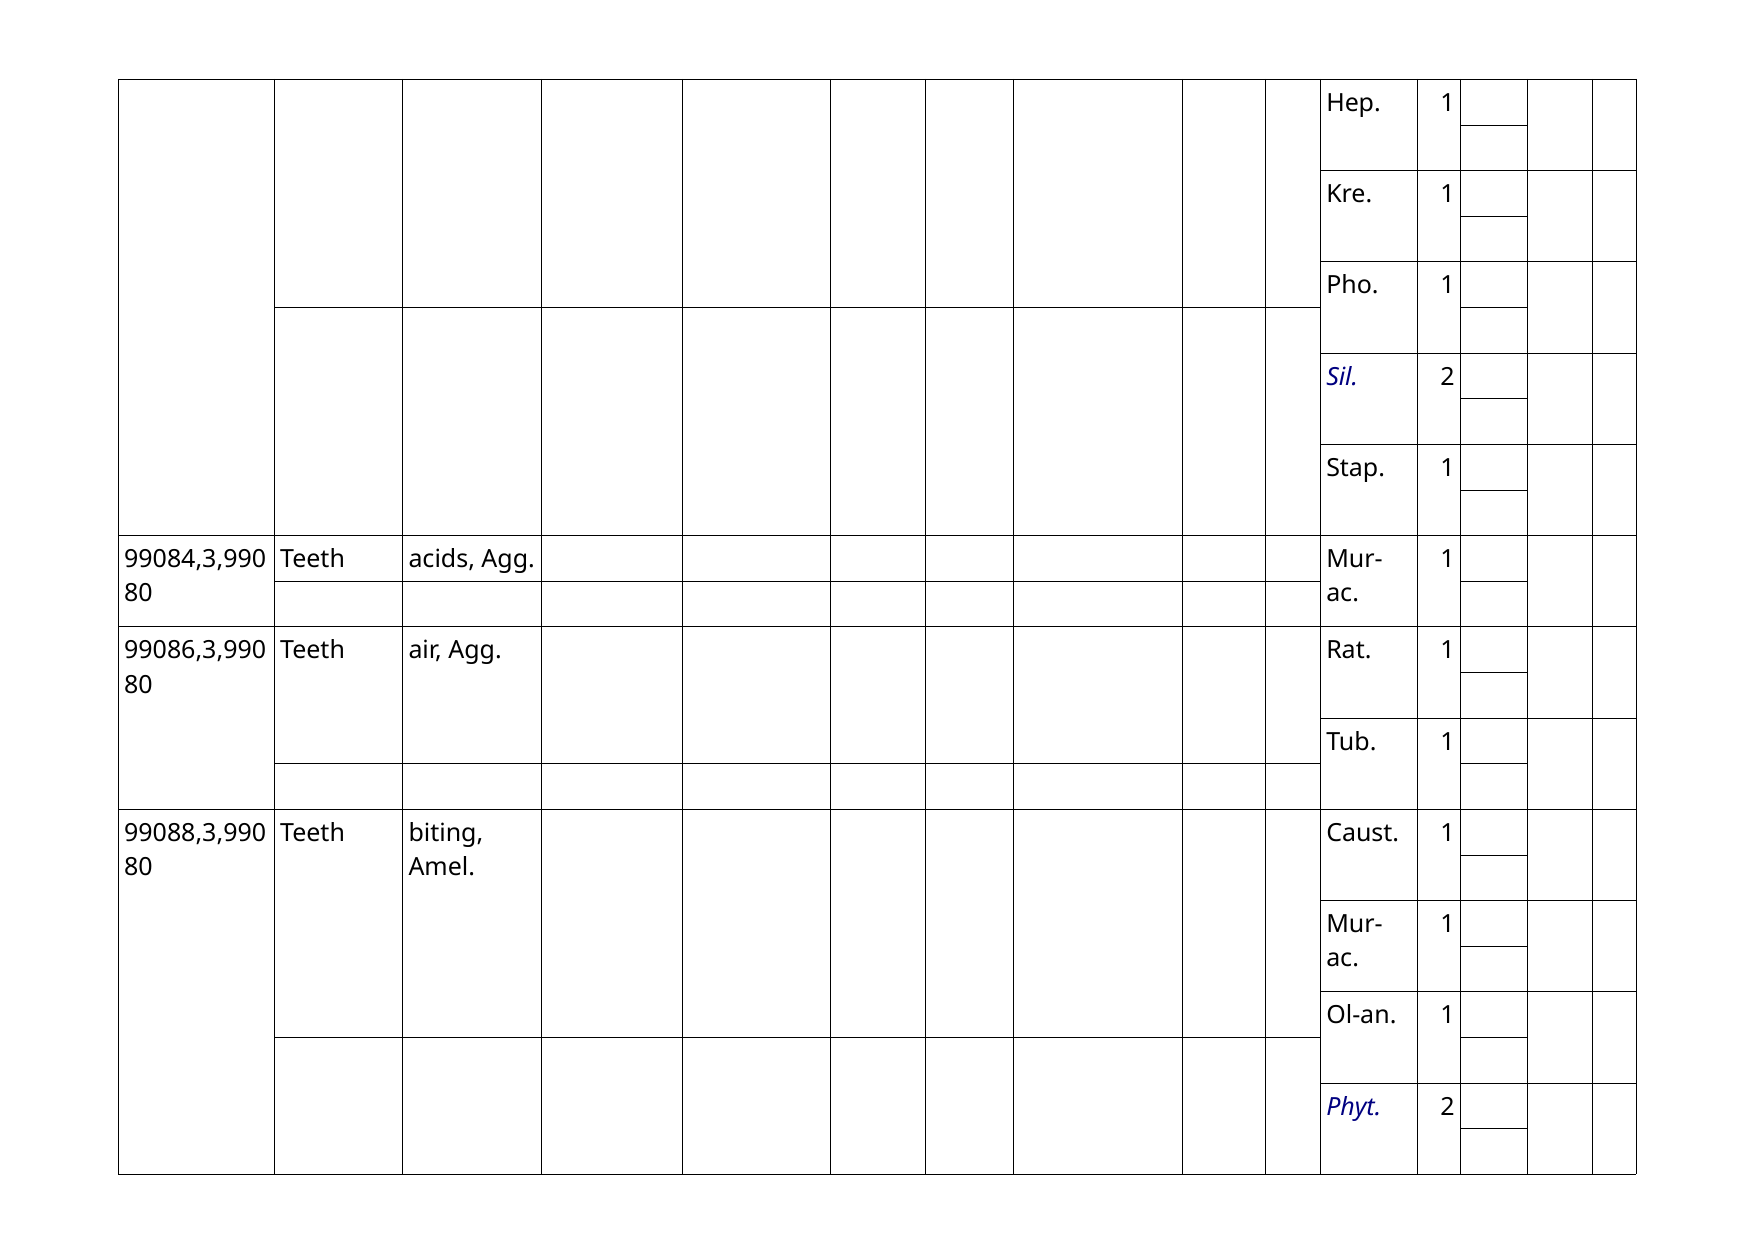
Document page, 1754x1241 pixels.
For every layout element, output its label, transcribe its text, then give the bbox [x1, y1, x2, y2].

table_cell [1266, 582, 1320, 626]
table_cell Stap. [1321, 445, 1417, 535]
table_cell [1461, 1084, 1527, 1128]
table_cell [1461, 582, 1527, 626]
table_cell Mur-ac. [1321, 536, 1417, 626]
table_cell acids, Agg. [403, 536, 541, 581]
table_cell [1183, 582, 1265, 626]
table_cell [403, 308, 541, 535]
table_cell [1266, 80, 1320, 307]
table_cell [403, 80, 541, 307]
table_cell [1461, 80, 1527, 124]
table_cell [1461, 719, 1527, 763]
table_cell [1528, 992, 1592, 1083]
table_cell [1461, 810, 1527, 854]
table_cell [1461, 673, 1527, 718]
table_cell [831, 1038, 925, 1174]
table_cell Phyt. [1321, 1084, 1417, 1174]
table_cell 1 [1418, 445, 1460, 535]
table_cell [1461, 536, 1527, 581]
table_cell [1461, 491, 1527, 535]
table_cell 1 [1418, 810, 1460, 900]
table_cell [1014, 582, 1182, 626]
table_cell [1461, 764, 1527, 809]
table_cell Teeth [275, 627, 402, 763]
table_cell [1014, 536, 1182, 581]
table_cell [1528, 536, 1592, 626]
table_cell [1593, 901, 1636, 991]
table_cell [275, 1038, 402, 1174]
table_cell Ol-an. [1321, 992, 1417, 1083]
table_cell Tub. [1321, 719, 1417, 809]
table_cell [1461, 308, 1527, 353]
table_cell [683, 80, 830, 307]
table_cell [1528, 627, 1592, 718]
table_cell [831, 308, 925, 535]
table_cell [1461, 217, 1527, 261]
table_cell Sil. [1321, 354, 1417, 444]
table_cell [1183, 1038, 1265, 1174]
table_cell [1593, 445, 1636, 535]
table_cell Rat. [1321, 627, 1417, 718]
table_cell [1266, 536, 1320, 581]
table_cell [683, 582, 830, 626]
table_cell [1183, 536, 1265, 581]
table_cell [926, 1038, 1013, 1174]
table_cell [1528, 810, 1592, 900]
table_cell 99086,3,99080 [119, 627, 274, 809]
table_cell [1014, 80, 1182, 307]
table_cell [119, 80, 274, 535]
table_cell [831, 536, 925, 581]
table_cell [1266, 308, 1320, 535]
table_cell Teeth [275, 810, 402, 1037]
table_cell [683, 627, 830, 763]
table_cell Teeth [275, 536, 402, 581]
table_cell [926, 308, 1013, 535]
table_cell [403, 764, 541, 809]
table_cell [1183, 764, 1265, 809]
table_cell [1593, 627, 1636, 718]
table_cell [683, 1038, 830, 1174]
table_cell [542, 536, 682, 581]
table_cell [275, 308, 402, 535]
table_cell Kre. [1321, 171, 1417, 261]
table_cell [275, 80, 402, 307]
table_cell [542, 308, 682, 535]
table_cell [1528, 445, 1592, 535]
table_cell Caust. [1321, 810, 1417, 900]
table_cell [1461, 399, 1527, 444]
table_cell [926, 764, 1013, 809]
table_cell [403, 582, 541, 626]
table_cell [1593, 992, 1636, 1083]
table_cell [1528, 901, 1592, 991]
table_cell [1461, 901, 1527, 946]
table_cell [1014, 1038, 1182, 1174]
table_cell [542, 582, 682, 626]
table_cell [1528, 719, 1592, 809]
table_cell Pho. [1321, 262, 1417, 353]
table_cell [831, 582, 925, 626]
table_cell [1183, 627, 1265, 763]
table_cell [683, 308, 830, 535]
table_cell 1 [1418, 536, 1460, 626]
table_cell [1593, 262, 1636, 353]
table_cell [1014, 764, 1182, 809]
table_cell [1461, 126, 1527, 170]
table_cell [1266, 810, 1320, 1037]
table_cell Mur-ac. [1321, 901, 1417, 991]
table_cell [1266, 1038, 1320, 1174]
table_cell [1528, 1084, 1592, 1174]
table_cell [275, 764, 402, 809]
table_cell 1 [1418, 262, 1460, 353]
table_cell biting, Amel. [403, 810, 541, 1037]
table_cell air, Agg. [403, 627, 541, 763]
table_cell [1461, 1129, 1527, 1174]
table_cell [542, 810, 682, 1037]
table_cell [926, 80, 1013, 307]
table_cell [1183, 80, 1265, 307]
table_cell 2 [1418, 1084, 1460, 1174]
table_cell [1593, 80, 1636, 170]
table_cell [926, 627, 1013, 763]
table_cell [926, 582, 1013, 626]
table_cell [542, 764, 682, 809]
table_cell 1 [1418, 171, 1460, 261]
table_cell [1014, 810, 1182, 1037]
table_cell [1266, 764, 1320, 809]
table_cell [1528, 171, 1592, 261]
table_cell [542, 627, 682, 763]
table_cell [1461, 262, 1527, 307]
table_cell 1 [1418, 901, 1460, 991]
table_cell [1461, 171, 1527, 216]
table_cell [1461, 992, 1527, 1037]
table_cell Hep. [1321, 80, 1417, 170]
table_cell [831, 627, 925, 763]
table_cell [403, 1038, 541, 1174]
table_cell [1266, 627, 1320, 763]
table_cell 1 [1418, 719, 1460, 809]
table_cell [542, 1038, 682, 1174]
table_cell [1593, 810, 1636, 900]
table_cell [683, 536, 830, 581]
table_cell [1461, 947, 1527, 991]
table_cell [1183, 810, 1265, 1037]
table_cell [1593, 719, 1636, 809]
table_cell 1 [1418, 992, 1460, 1083]
table_cell 99088,3,99080 [119, 810, 274, 1174]
table_cell [926, 810, 1013, 1037]
table_cell [1593, 354, 1636, 444]
table_cell [542, 80, 682, 307]
table_cell [831, 80, 925, 307]
table_cell 2 [1418, 354, 1460, 444]
table_cell 99084,3,99080 [119, 536, 274, 626]
table_cell [1461, 354, 1527, 398]
table_cell [1014, 308, 1182, 535]
table_cell [1461, 856, 1527, 900]
table_cell [1461, 445, 1527, 489]
table_cell [1183, 308, 1265, 535]
table_cell [926, 536, 1013, 581]
table_cell 1 [1418, 80, 1460, 170]
table_cell [1528, 80, 1592, 170]
table_cell 1 [1418, 627, 1460, 718]
table_cell [1528, 354, 1592, 444]
table_cell [831, 810, 925, 1037]
table_cell [1528, 262, 1592, 353]
table_cell [1593, 536, 1636, 626]
table_cell [831, 764, 925, 809]
table_cell [275, 582, 402, 626]
table_cell [1461, 627, 1527, 672]
table_cell [683, 810, 830, 1037]
table_cell [1461, 1038, 1527, 1083]
table_cell [1014, 627, 1182, 763]
table_cell [683, 764, 830, 809]
table_cell [1593, 171, 1636, 261]
table_cell [1593, 1084, 1636, 1174]
